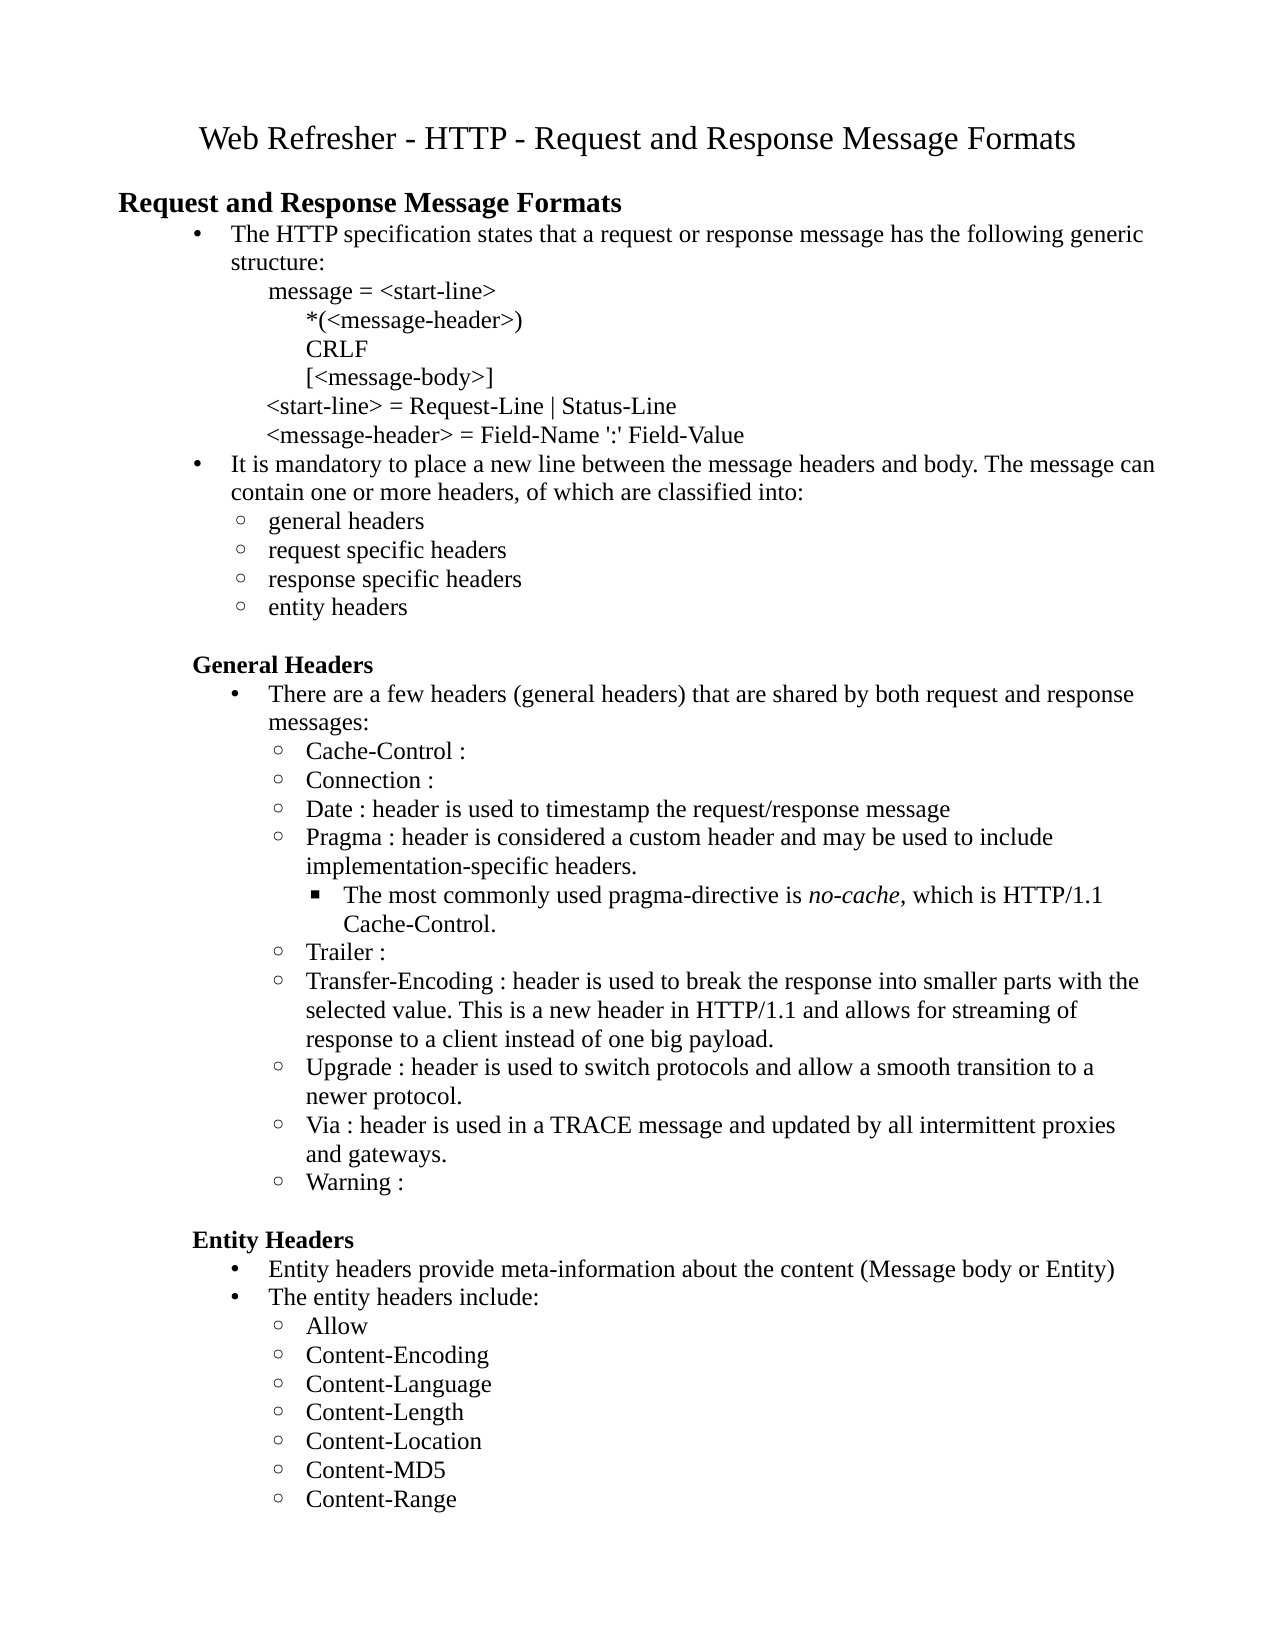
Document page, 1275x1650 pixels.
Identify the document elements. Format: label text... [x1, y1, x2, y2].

list request specific headers [231, 535, 1157, 564]
list The HTTP specification states that a request or response message has the following generic structure: [193, 219, 1157, 276]
list Warning : [268, 1167, 1157, 1196]
text Entity Headers [118, 1225, 1157, 1254]
list message = <start-line> [231, 276, 1157, 305]
list entity headers [231, 592, 1157, 621]
list Content-Language [268, 1369, 1157, 1397]
list It is mandatory to place a new line between the message headers and body. The message can contain one or more headers, of which are classified into: [193, 449, 1157, 506]
text General Headers [118, 650, 1157, 679]
list The most commonly used pragma-directive is no-cache, which is HTTP/1.1 Cache-Control. [306, 880, 1157, 937]
text <message-header> = Field-Name ':' Field-Value [118, 420, 1157, 449]
list general headers [231, 506, 1157, 535]
list Trailer : [268, 937, 1157, 966]
list Content-Range [268, 1484, 1157, 1512]
list CRLF [268, 334, 1157, 362]
list Content-Encoding [268, 1340, 1157, 1369]
list Transfer-Encoding : header is used to break the response into smaller parts with the selected value. This is a new header in HTTP/1.1 and allows for streaming of response to a client instead of one big payload. [268, 966, 1157, 1052]
list Entity headers provide meta-information about the content (Message body or Entity) [231, 1254, 1157, 1282]
list Pragma : header is considered a custom header and may be used to include implementation-specific headers. [268, 822, 1157, 880]
list The entity headers include: [231, 1282, 1157, 1311]
list Cache-Control : [268, 736, 1157, 765]
list Upgrade : header is used to switch protocols and allow a smooth transition to a newer protocol. [268, 1052, 1157, 1110]
list Date : header is used to timestamp the request/response message [268, 794, 1157, 822]
text <start-line> = Request-Line | Status-Line [118, 391, 1157, 420]
list There are a few headers (general headers) that are shared by both request and response messages: [231, 679, 1157, 736]
text Web Refresher - HTTP - Request and Response Message Formats [118, 118, 1157, 156]
list Connection : [268, 765, 1157, 794]
list Content-MD5 [268, 1455, 1157, 1484]
list response specific headers [231, 564, 1157, 592]
list Via : header is used in a TRACE message and updated by all intermittent proxies and gateways. [268, 1110, 1157, 1167]
list [<message-body>] [268, 362, 1157, 391]
list *(<message-header>) [268, 305, 1157, 334]
text Request and Response Message Formats [118, 185, 1157, 219]
list Content-Length [268, 1397, 1157, 1426]
list Allow [268, 1311, 1157, 1340]
list Content-Location [268, 1426, 1157, 1455]
